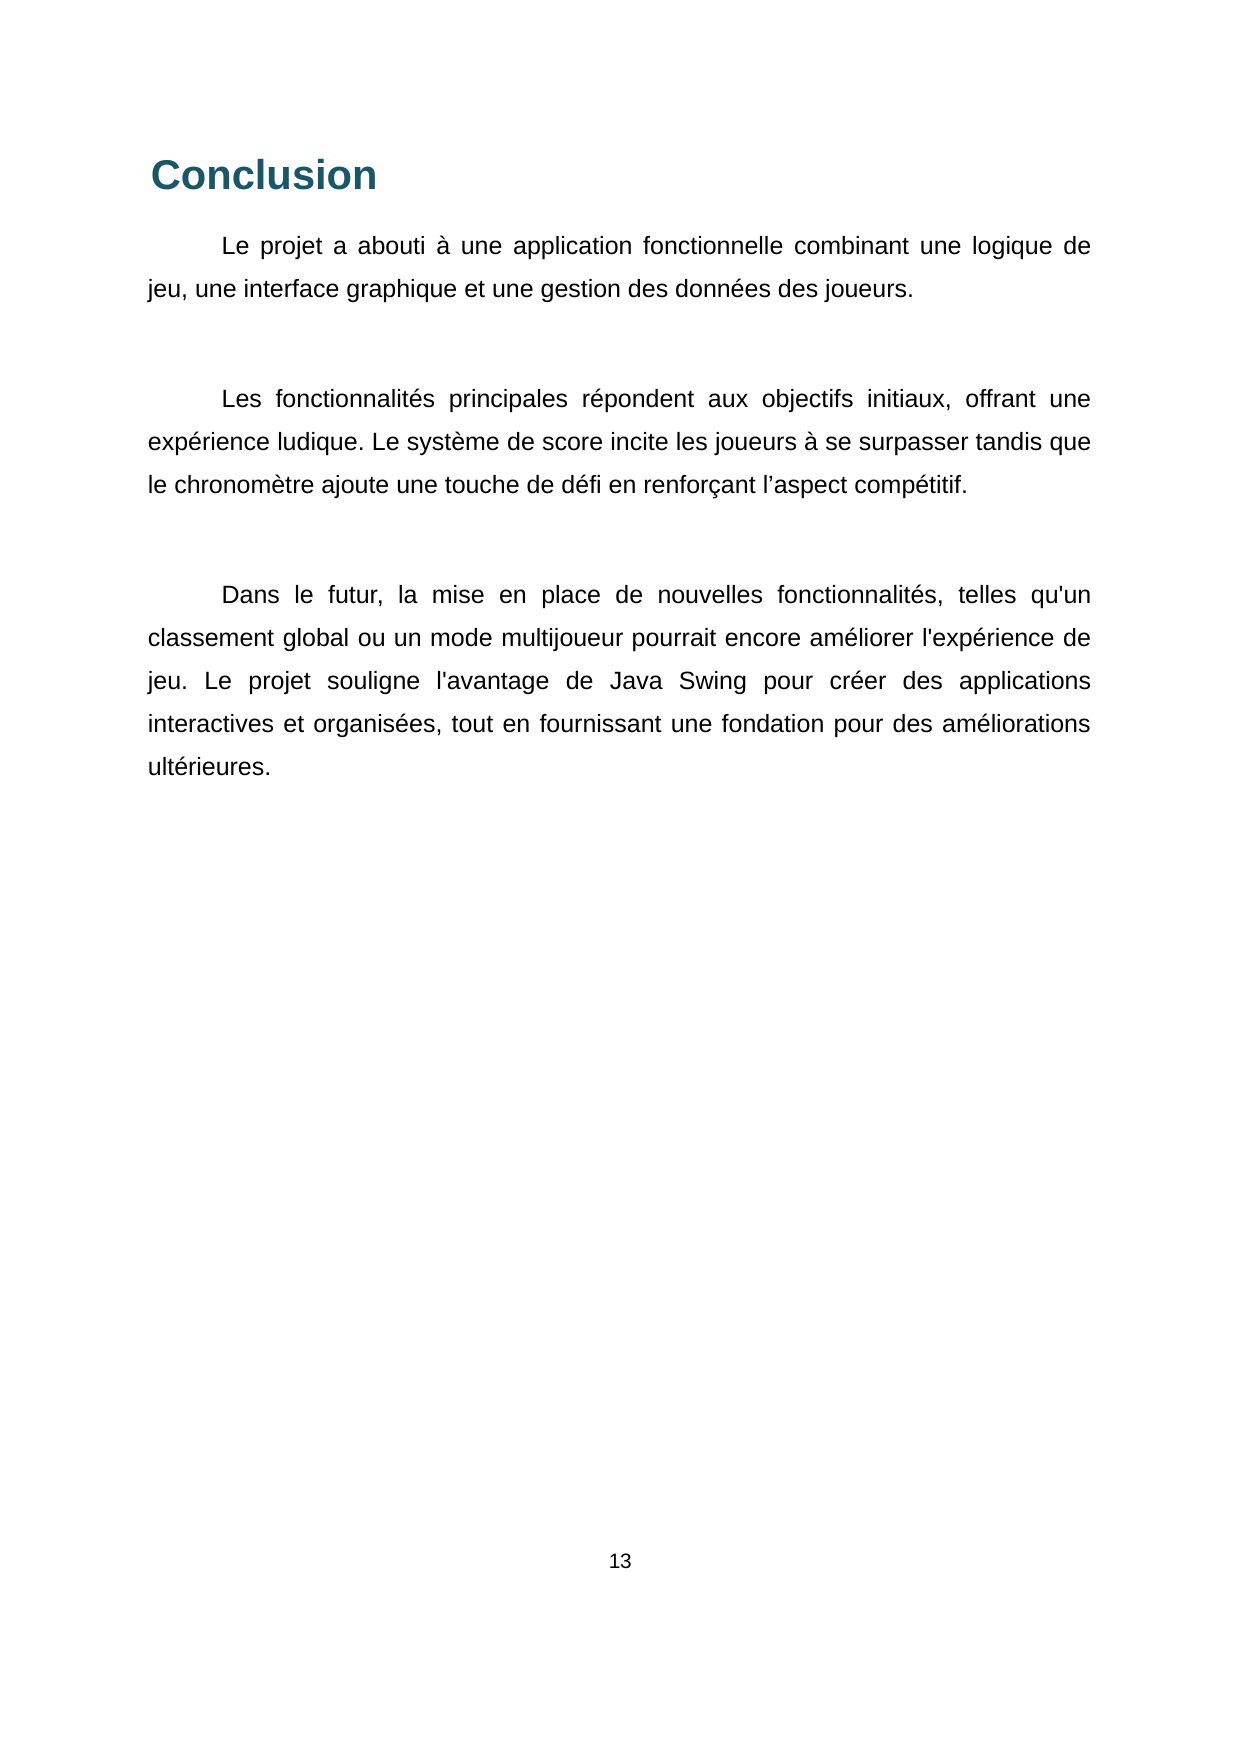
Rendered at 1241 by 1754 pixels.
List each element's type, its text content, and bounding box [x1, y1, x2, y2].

text Dans le futur, la mise en place de nouvelles fonctionnalités, telles qu'un classement global ou un mode multijoueur pourrait encore améliorer l'expérience de jeu. Le projet souligne l'avantage de Java Swing pour créer des applications interactives et organisées, tout en fournissant une fondation pour des améliorations ultérieures. [148, 580, 1093, 781]
text Le projet a abouti à une application fonctionnelle combinant une logique de jeu, une interface graphique et une gestion des données des joueurs. [148, 231, 1093, 303]
subtitle Conclusion [148, 148, 1093, 201]
text Les fonctionnalités principales répondent aux objectifs initiaux, offrant une expérience ludique. Le système de score incite les joueurs à se surpasser tandis que le chronomètre ajoute une touche de défi en renforçant l’aspect compétitif. [148, 384, 1093, 499]
